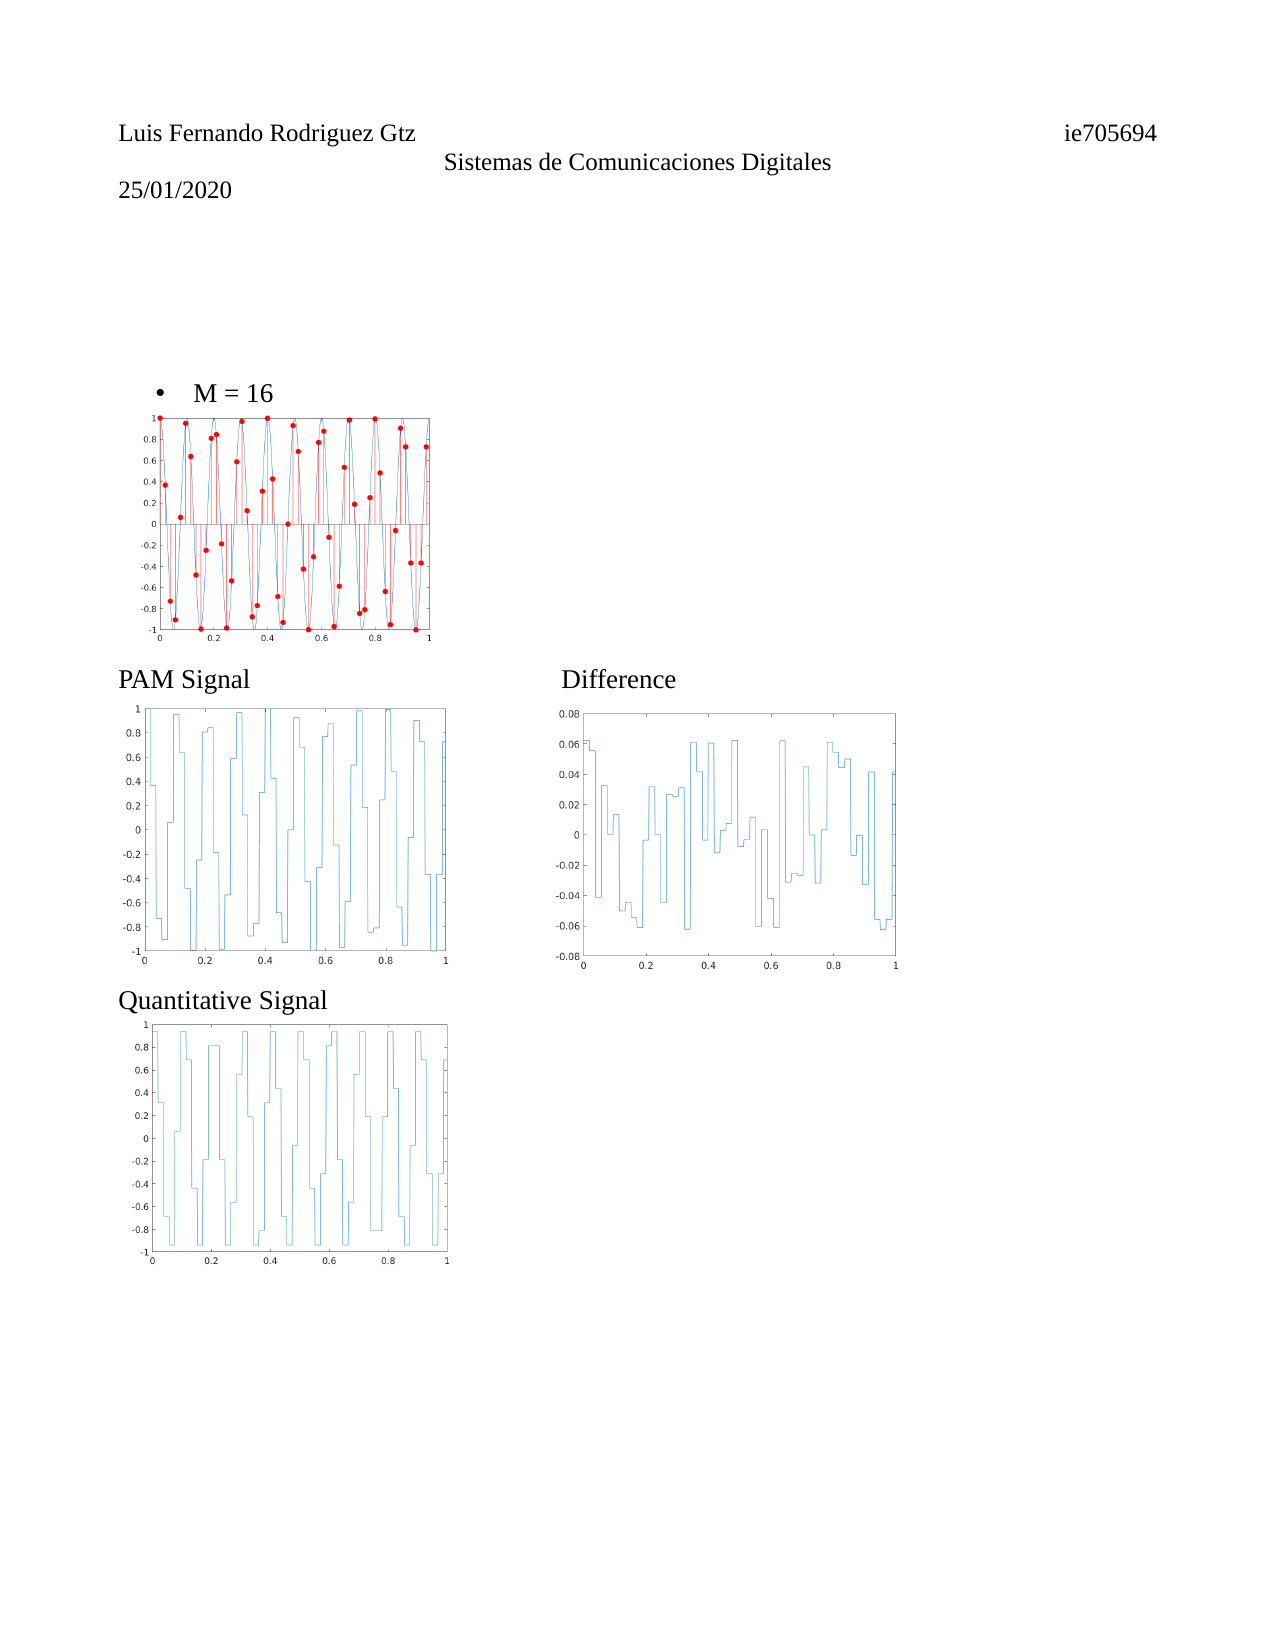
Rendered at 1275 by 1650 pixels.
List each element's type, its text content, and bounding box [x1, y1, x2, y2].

picture [122, 704, 449, 965]
text PAM Signal Difference [118, 663, 1157, 694]
text Quantitative Signal [118, 984, 1157, 1016]
picture [140, 414, 432, 642]
picture [555, 710, 899, 970]
list M = 16 [156, 377, 1157, 408]
picture [131, 1020, 449, 1265]
